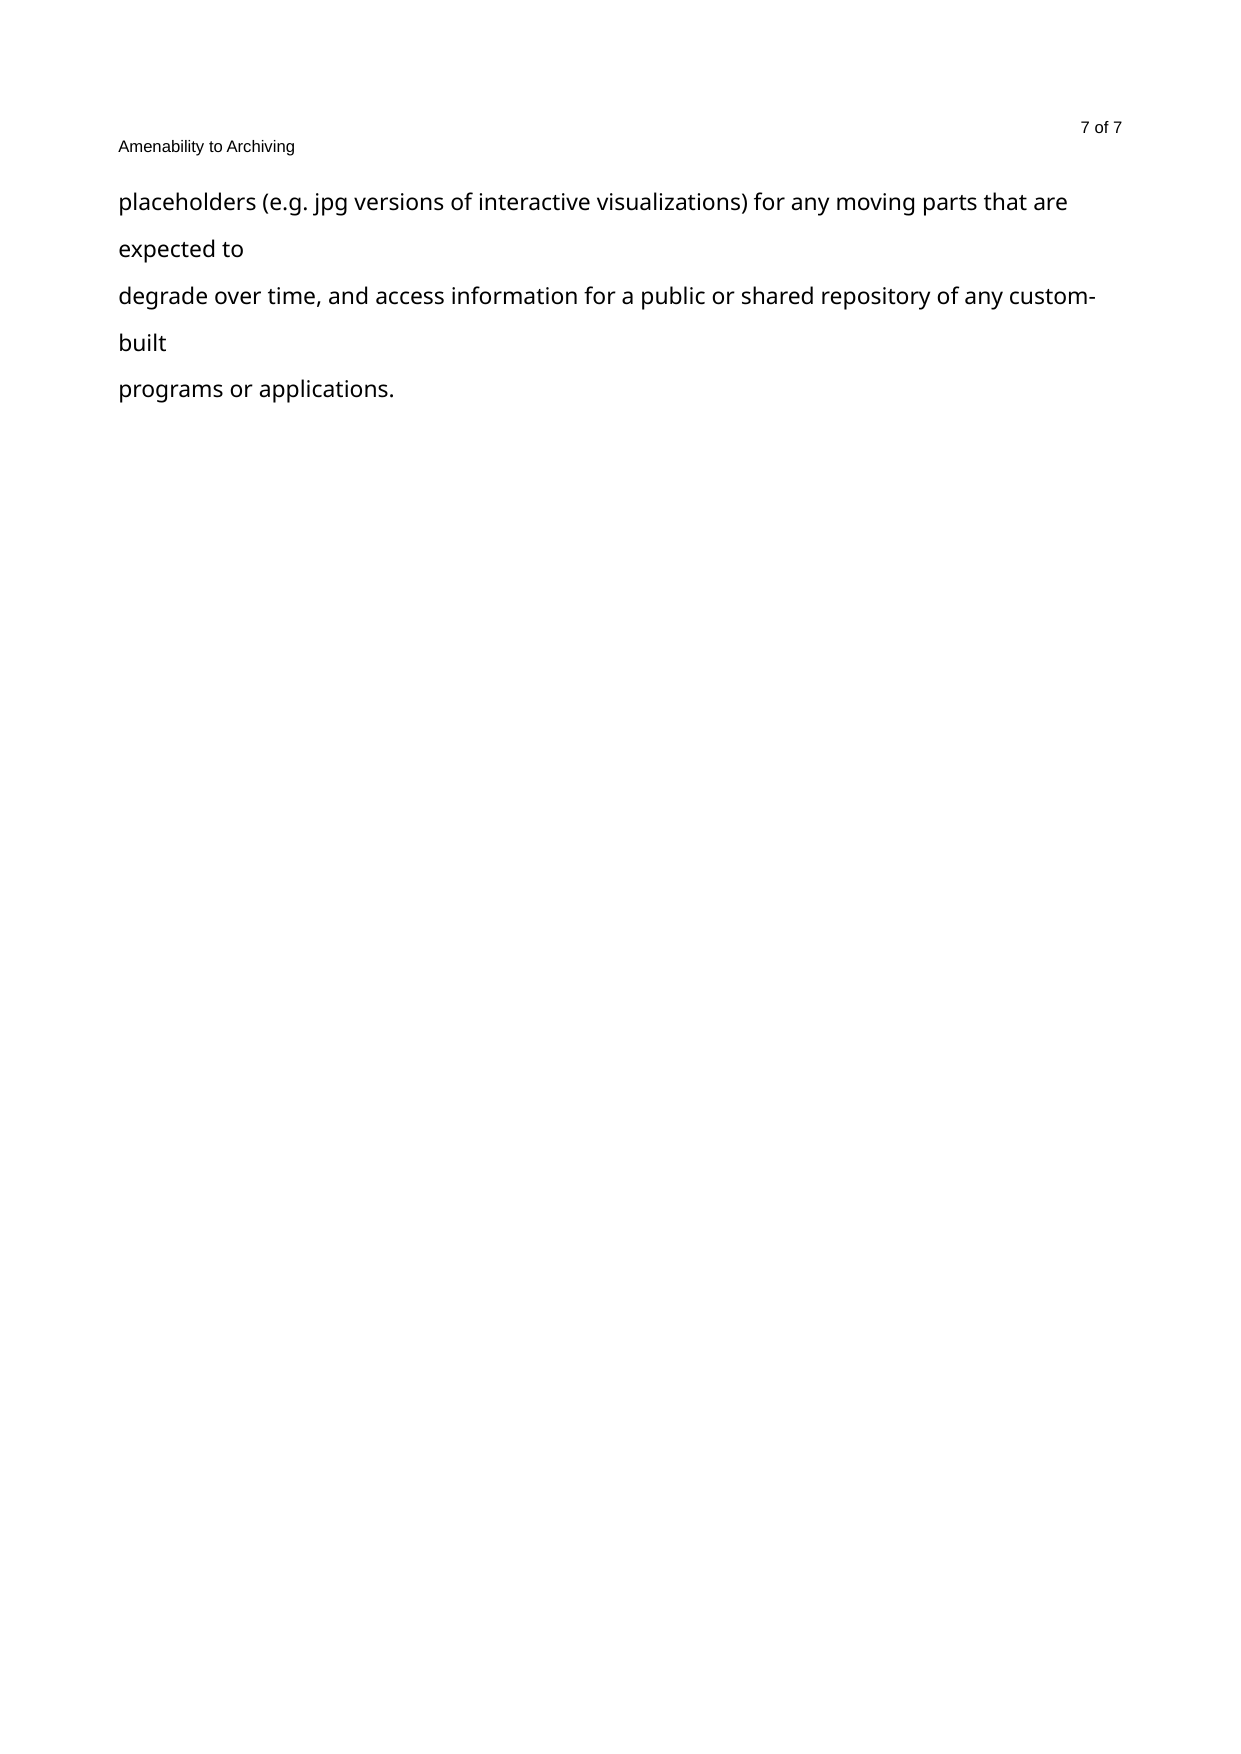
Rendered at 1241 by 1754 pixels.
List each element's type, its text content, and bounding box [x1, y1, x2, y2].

text degrade over time, and access information for a public or shared repository of any custom-built [118, 280, 1122, 358]
text programs or applications. [118, 373, 1122, 405]
text placeholders (e.g. jpg versions of interactive visualizations) for any moving parts that are expected to [118, 186, 1122, 264]
